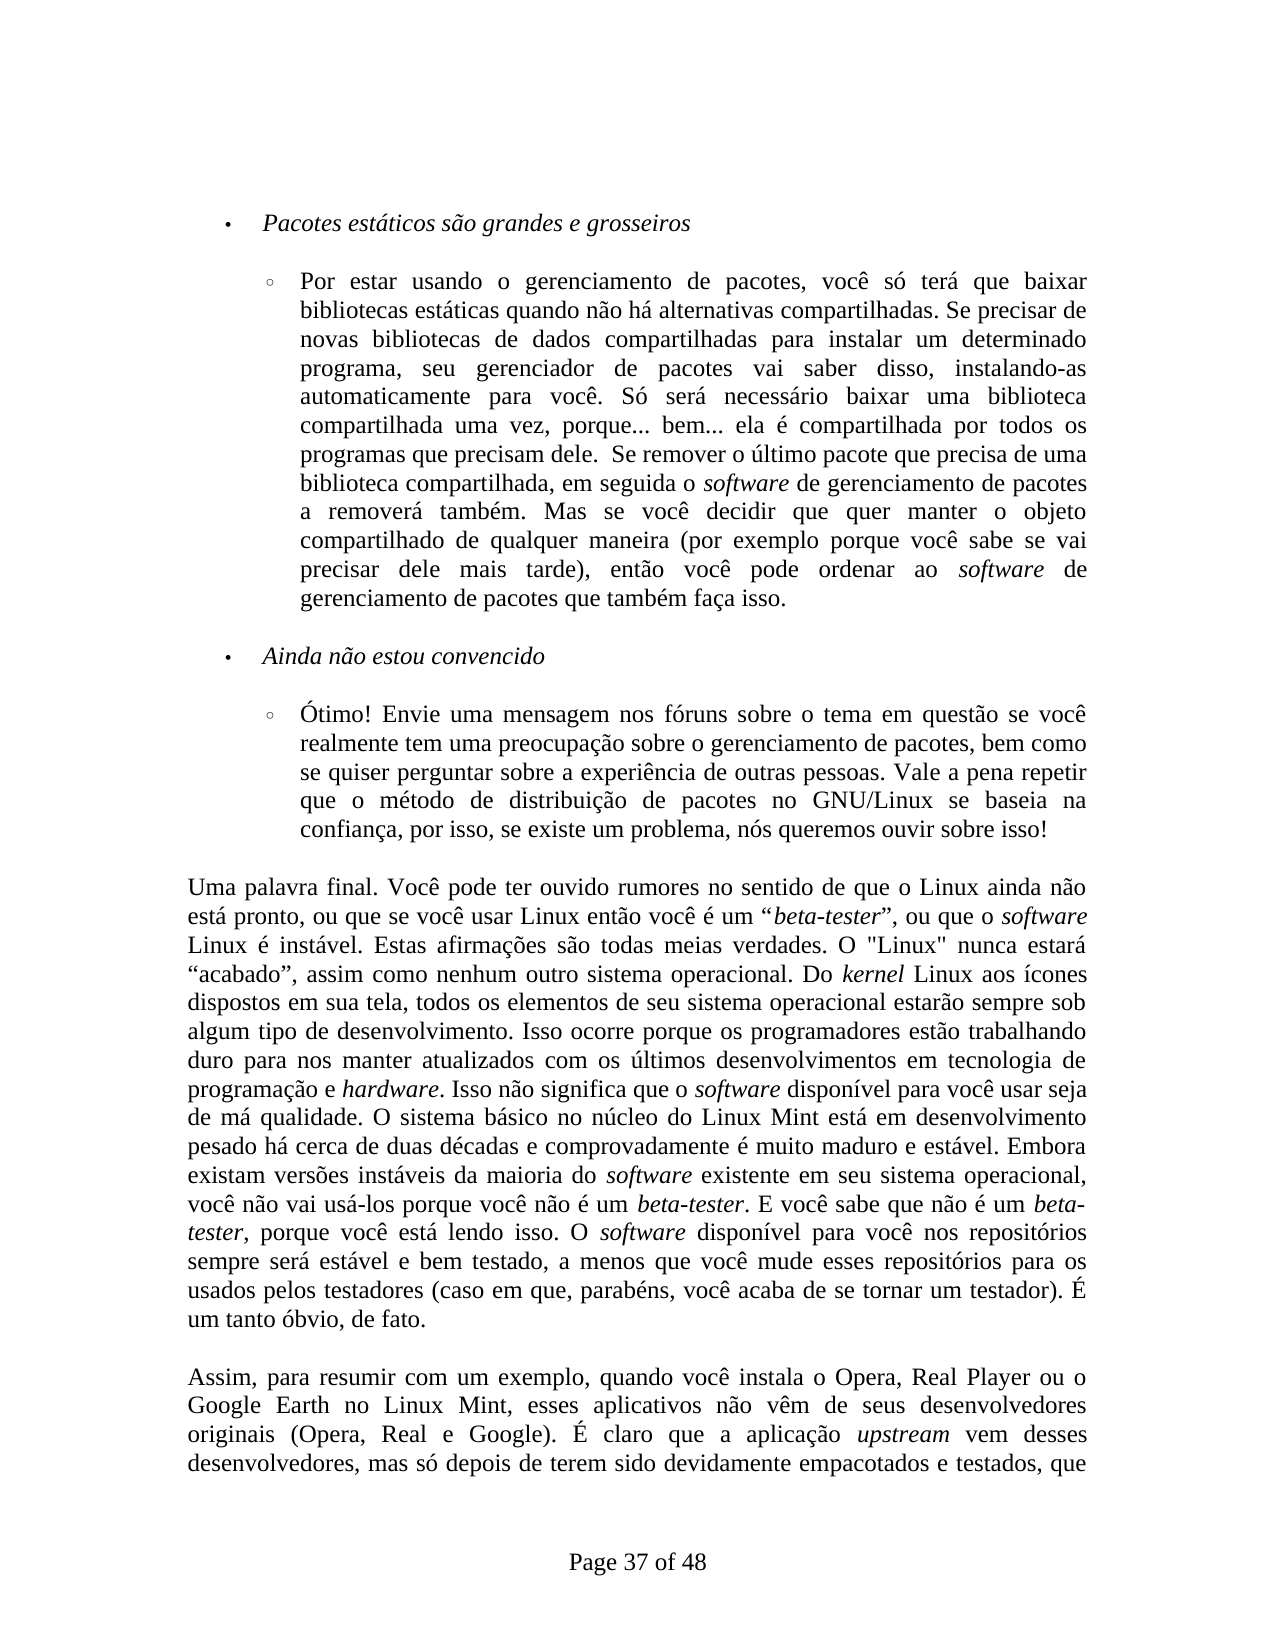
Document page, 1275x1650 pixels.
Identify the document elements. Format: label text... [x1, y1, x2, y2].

list Ótimo! Envie uma mensagem nos fóruns sobre o tema em questão se você realmente tem uma preocupação sobre o gerenciamento de pacotes, bem como se quiser perguntar sobre a experiência de outras pessoas. Vale a pena repetir que o método de distribuição de pacotes no GNU/Linux se baseia na confiança, por isso, se existe um problema, nós queremos ouvir sobre isso! [262, 699, 1087, 843]
list Ainda não estou convencido [225, 641, 1087, 670]
text Uma palavra final. Você pode ter ouvido rumores no sentido de que o Linux ainda não está pronto, ou que se você usar Linux então você é um “beta-tester”, ou que o software Linux é instável. Estas afirmações são todas meias verdades. O "Linux" nunca estará “acabado”, assim como nenhum outro sistema operacional. Do kernel Linux aos ícones dispostos em sua tela, todos os elementos de seu sistema operacional estarão sempre sob algum tipo de desenvolvimento. Isso ocorre porque os programadores estão trabalhando duro para nos manter atualizados com os últimos desenvolvimentos em tecnologia de programação e hardware. Isso não significa que o software disponível para você usar seja de má qualidade. O sistema básico no núcleo do Linux Mint está em desenvolvimento pesado há cerca de duas décadas e comprovadamente é muito maduro e estável. Embora existam versões instáveis da maioria do software existente em seu sistema operacional, você não vai usá-los porque você não é um beta-tester. E você sabe que não é um beta-tester, porque você está lendo isso. O software disponível para você nos repositórios sempre será estável e bem testado, a menos que você mude esses repositórios para os usados pelos testadores (caso em que, parabéns, você acaba de se tornar um testador). É um tanto óbvio, de fato. [187, 872, 1087, 1332]
list Pacotes estáticos são grandes e grosseiros [225, 208, 1087, 237]
text Assim, para resumir com um exemplo, quando você instala o Opera, Real Player ou o Google Earth no Linux Mint, esses aplicativos não vêm de seus desenvolvedores originais (Opera, Real e Google). É claro que a aplicação upstream vem desses desenvolvedores, mas só depois de terem sido devidamente empacotados e testados, que [187, 1362, 1087, 1477]
list Por estar usando o gerenciamento de pacotes, você só terá que baixar bibliotecas estáticas quando não há alternativas compartilhadas. Se precisar de novas bibliotecas de dados compartilhadas para instalar um determinado programa, seu gerenciador de pacotes vai saber disso, instalando-as automaticamente para você. Só será necessário baixar uma biblioteca compartilhada uma vez, porque... bem... ela é compartilhada por todos os programas que precisam dele. Se remover o último pacote que precisa de uma biblioteca compartilhada, em seguida o software de gerenciamento de pacotes a removerá também. Mas se você decidir que quer manter o objeto compartilhado de qualquer maneira (por exemplo porque você sabe se vai precisar dele mais tarde), então você pode ordenar ao software de gerenciamento de pacotes que também faça isso. [262, 266, 1087, 611]
